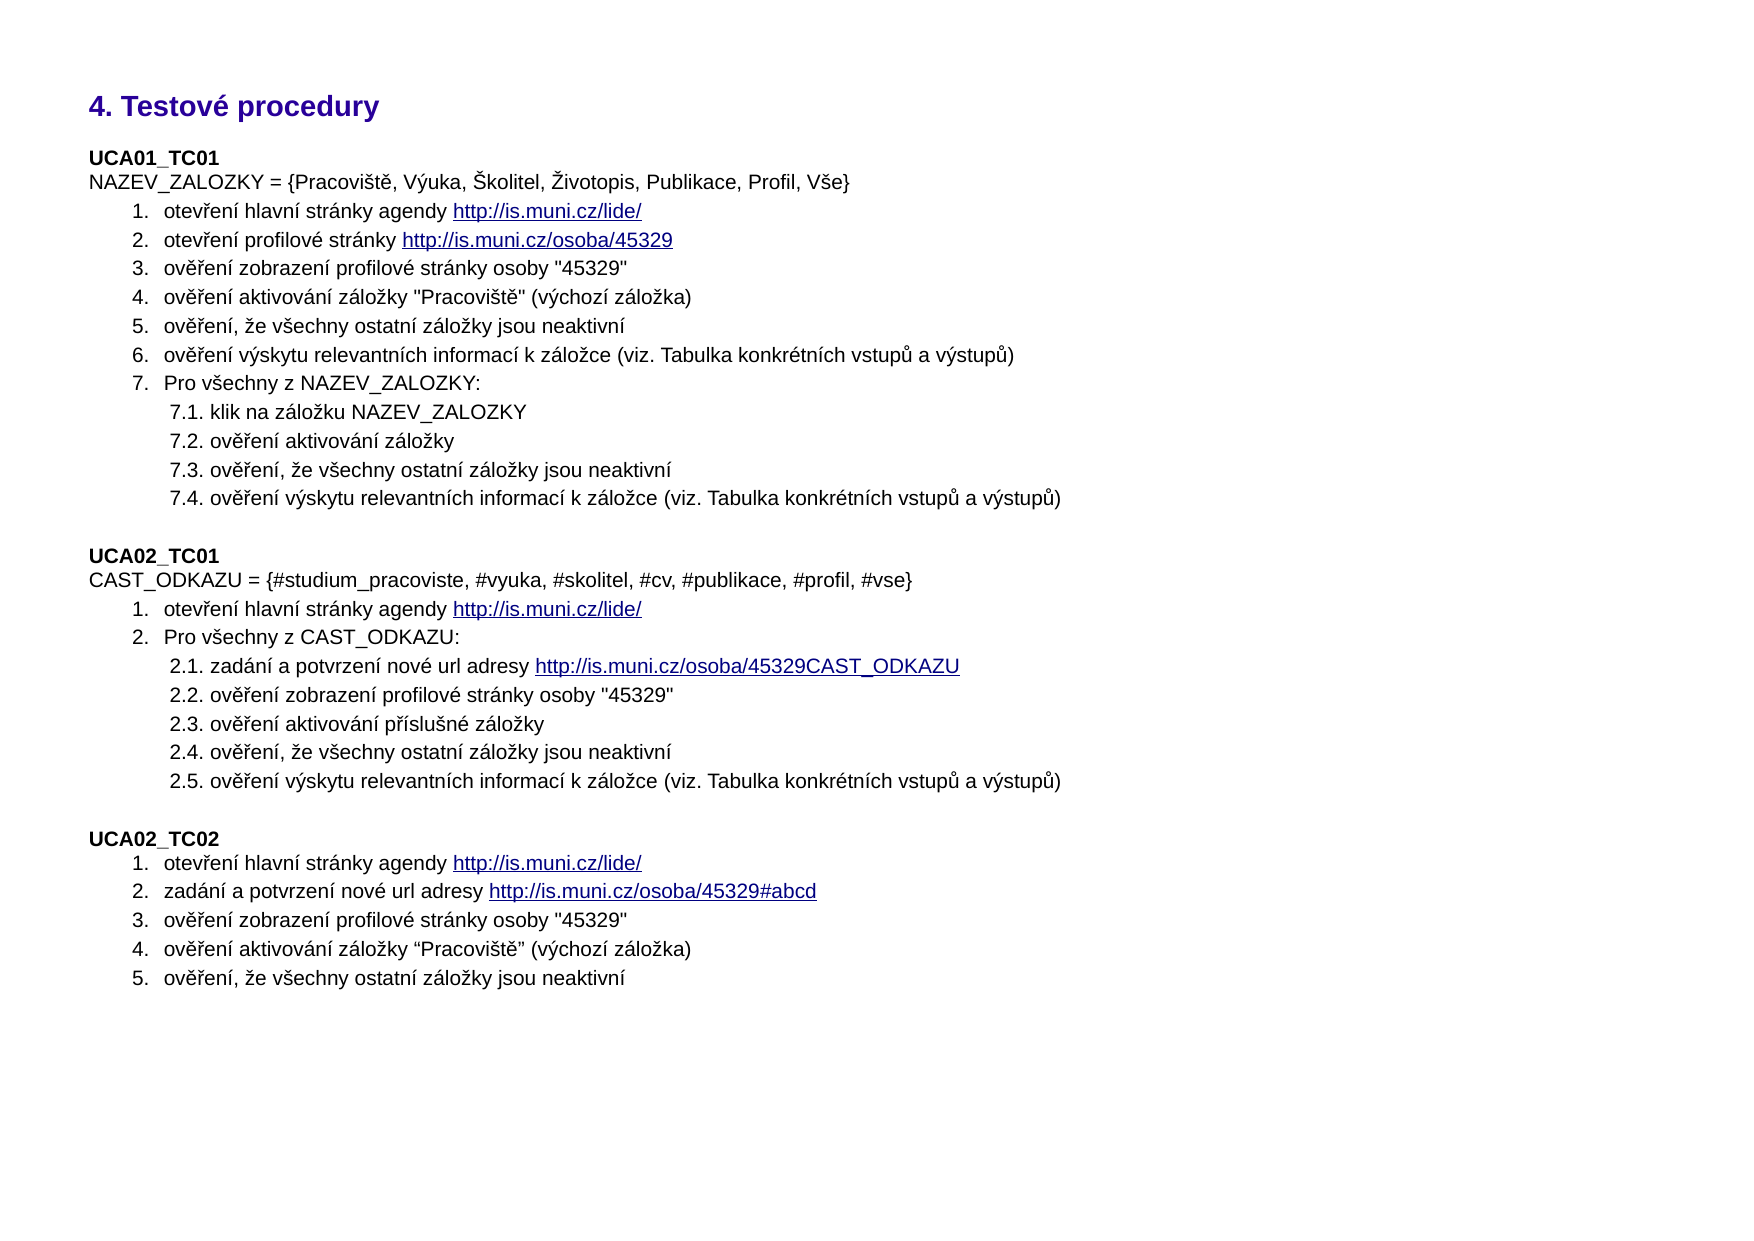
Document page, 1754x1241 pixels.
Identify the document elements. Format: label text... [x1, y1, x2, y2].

list ověření, že všechny ostatní záložky jsou neaktivní [163, 457, 1665, 481]
list ověření aktivování záložky [163, 429, 1665, 453]
list otevření hlavní stránky agendy http://is.muni.cz/lide/ [126, 596, 1665, 620]
list ověření, že všechny ostatní záložky jsou neaktivní [126, 965, 1665, 989]
list zadání a potvrzení nové url adresy http://is.muni.cz/osoba/45329CAST_ODKAZU [163, 654, 1665, 678]
text UCA02_TC02 [88, 826, 1665, 850]
list ověření výskytu relevantních informací k záložce (viz. Tabulka konkrétních vstupů a výstupů) [126, 342, 1665, 366]
list zadání a potvrzení nové url adresy http://is.muni.cz/osoba/45329#abcd [126, 879, 1665, 903]
list ověření zobrazení profilové stránky osoby "45329" [126, 256, 1665, 280]
text NAZEV_ZALOZKY = {Pracoviště, Výuka, Školitel, Životopis, Publikace, Profil, Vše} [88, 170, 1665, 194]
text CAST_ODKAZU = {#studium_pracoviste, #vyuka, #skolitel, #cv, #publikace, #profil, #vse} [88, 568, 1665, 592]
list ověření aktivování záložky "Pracoviště" (výchozí záložka) [126, 285, 1665, 309]
list ověření výskytu relevantních informací k záložce (viz. Tabulka konkrétních vstupů a výstupů) [163, 486, 1665, 510]
text UCA02_TC01 [88, 544, 1665, 568]
list Pro všechny z CAST_ODKAZU: [126, 625, 1665, 649]
list ověření aktivování příslušné záložky [163, 711, 1665, 735]
list otevření profilové stránky http://is.muni.cz/osoba/45329 [126, 227, 1665, 251]
list otevření hlavní stránky agendy http://is.muni.cz/lide/ [126, 850, 1665, 874]
list ověření aktivování záložky “Pracoviště” (výchozí záložka) [126, 937, 1665, 961]
list ověření výskytu relevantních informací k záložce (viz. Tabulka konkrétních vstupů a výstupů) [163, 769, 1665, 793]
text UCA01_TC01 [88, 146, 1665, 170]
list ověření zobrazení profilové stránky osoby "45329" [163, 683, 1665, 707]
list otevření hlavní stránky agendy http://is.muni.cz/lide/ [126, 199, 1665, 223]
list Pro všechny z NAZEV_ZALOZKY: [126, 371, 1665, 395]
list klik na záložku NAZEV_ZALOZKY [163, 400, 1665, 424]
list ověření zobrazení profilové stránky osoby "45329" [126, 908, 1665, 932]
text 4. Testové procedury [88, 88, 1665, 122]
list ověření, že všechny ostatní záložky jsou neaktivní [163, 740, 1665, 764]
list ověření, že všechny ostatní záložky jsou neaktivní [126, 314, 1665, 338]
